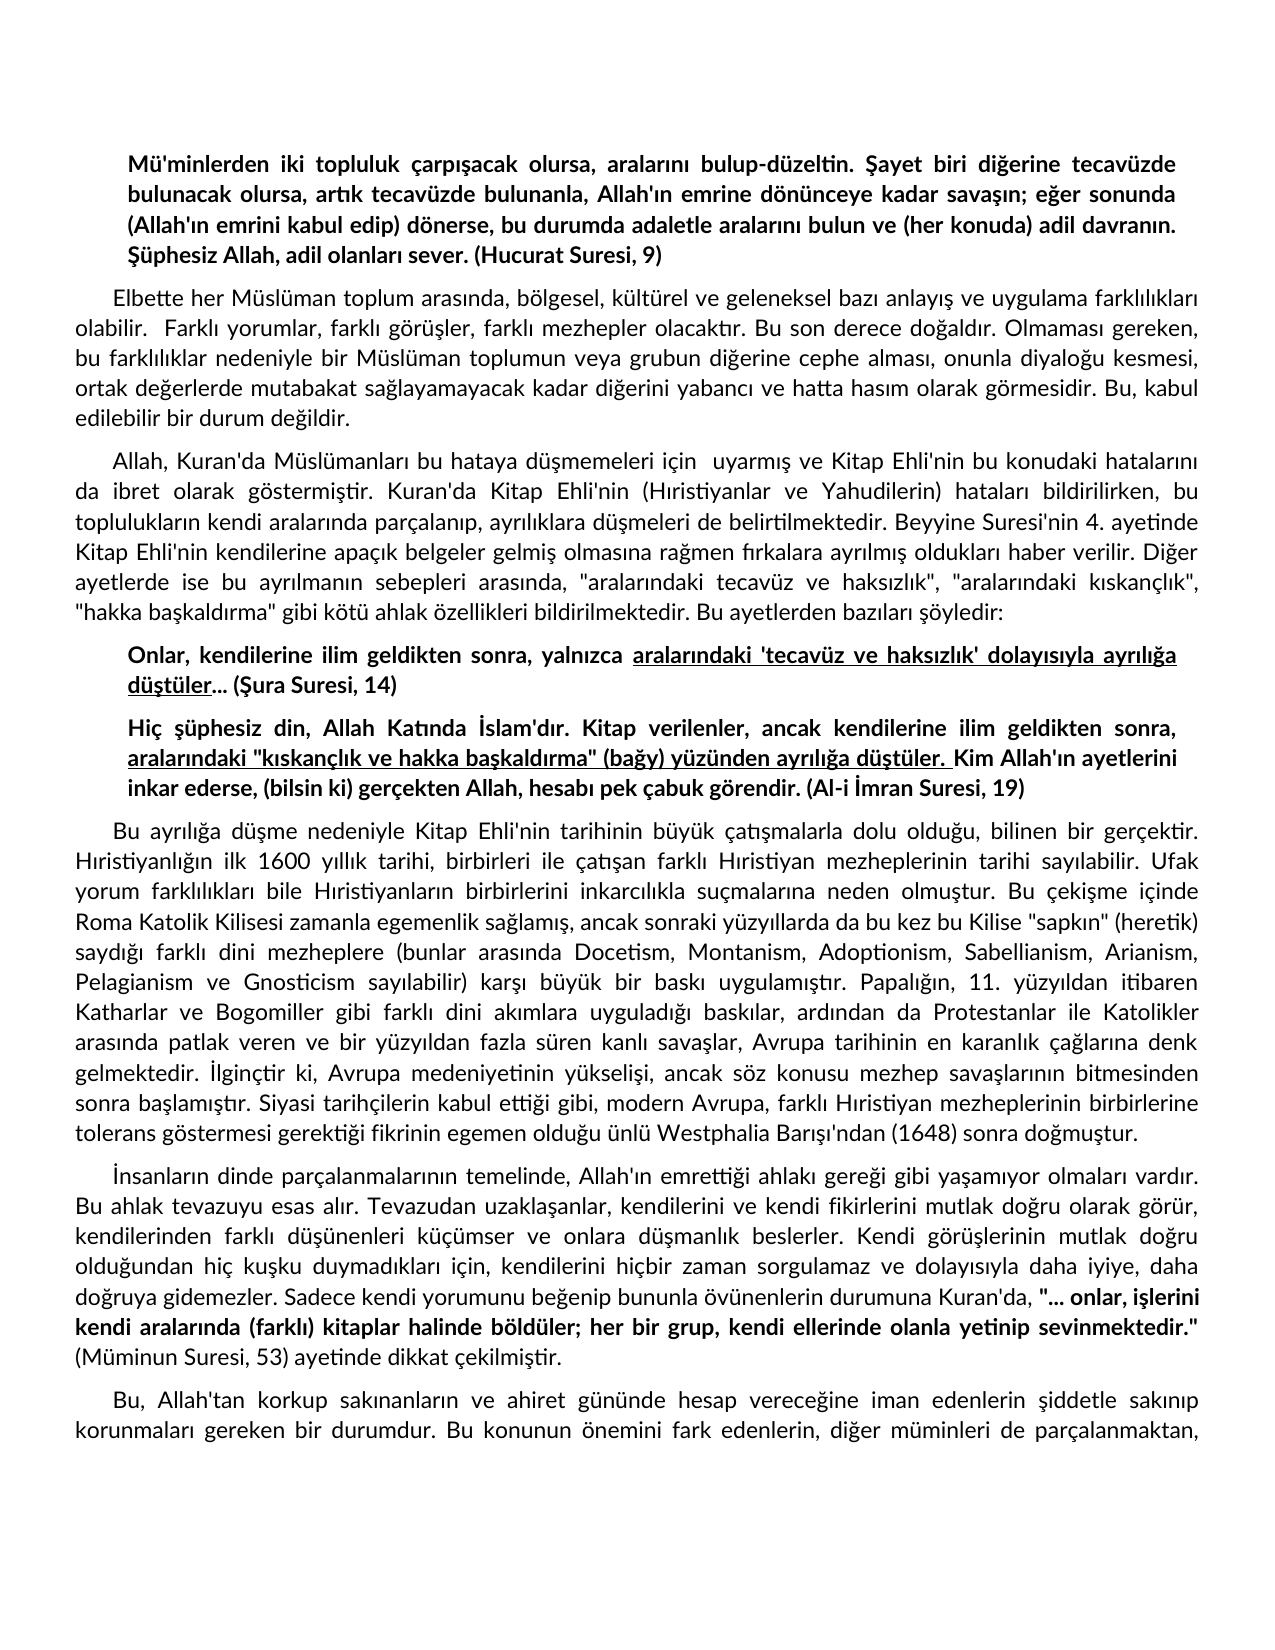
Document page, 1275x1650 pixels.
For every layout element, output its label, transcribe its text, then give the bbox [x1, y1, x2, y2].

text İnsanların dinde parçalanmalarının temelinde, Allah'ın emrettiği ahlakı gereği gibi yaşamıyor olmaları vardır. Bu ahlak tevazuyu esas alır. Tevazudan uzaklaşanlar, kendilerini ve kendi fikirlerini mutlak doğru olarak görür, kendilerinden farklı düşünenleri küçümser ve onlara düşmanlık beslerler. Kendi görüşlerinin mutlak doğru olduğundan hiç kuşku duymadıkları için, kendilerini hiçbir zaman sorgulamaz ve dolayısıyla daha iyiye, daha doğruya gidemezler. Sadece kendi yorumunu beğenip bununla övünenlerin durumuna Kuran'da, "... onlar, işlerini kendi aralarında (farklı) kitaplar halinde böldüler; her bir grup, kendi ellerinde olanla yetinip sevinmektedir." (Müminun Suresi, 53) ayetinde dikkat çekilmiştir. [75, 1161, 1200, 1370]
text Bu ayrılığa düşme nedeniyle Kitap Ehli'nin tarihinin büyük çatışmalarla dolu olduğu, bilinen bir gerçektir. Hıristiyanlığın ilk 1600 yıllık tarihi, birbirleri ile çatışan farklı Hıristiyan mezheplerinin tarihi sayılabilir. Ufak yorum farklılıkları bile Hıristiyanların birbirlerini inkarcılıkla suçmalarına neden olmuştur. Bu çekişme içinde Roma Katolik Kilisesi zamanla egemenlik sağlamış, ancak sonraki yüzyıllarda da bu kez bu Kilise "sapkın" (heretik) saydığı farklı dini mezheplere (bunlar arasında Docetism, Montanism, Adoptionism, Sabellianism, Arianism, Pelagianism ve Gnosticism sayılabilir) karşı büyük bir baskı uygulamıştır. Papalığın, 11. yüzyıldan itibaren Katharlar ve Bogomiller gibi farklı dini akımlara uyguladığı baskılar, ardından da Protestanlar ile Katolikler arasında patlak veren ve bir yüzyıldan fazla süren kanlı savaşlar, Avrupa tarihinin en karanlık çağlarına denk gelmektedir. İlginçtir ki, Avrupa medeniyetinin yükselişi, ancak söz konusu mezhep savaşlarının bitmesinden sonra başlamıştır. Siyasi tarihçilerin kabul ettiği gibi, modern Avrupa, farklı Hıristiyan mezheplerinin birbirlerine tolerans göstermesi gerektiği fikrinin egemen olduğu ünlü Westphalia Barışı'ndan (1648) sonra doğmuştur. [75, 817, 1200, 1146]
text Bu, Allah'tan korkup sakınanların ve ahiret gününde hesap vereceğine iman edenlerin şiddetle sakınıp korunmaları gereken bir durumdur. Bu konunun önemini fark edenlerin, diğer müminleri de parçalanmaktan, [75, 1385, 1200, 1443]
text Onlar, kendilerine ilim geldikten sonra, yalnızca aralarındaki 'tecavüz ve haksızlık' dolayısıyla ayrılığa düştüler... (Şura Suresi, 14) [127, 641, 1177, 698]
text Elbette her Müslüman toplum arasında, bölgesel, kültürel ve geleneksel bazı anlayış ve uygulama farklılıkları olabilir. Farklı yorumlar, farklı görüşler, farklı mezhepler olacaktır. Bu son derece doğaldır. Olmaması gereken, bu farklılıklar nedeniyle bir Müslüman toplumun veya grubun diğerine cephe alması, onunla diyaloğu kesmesi, ortak değerlerde mutabakat sağlayamayacak kadar diğerini yabancı ve hatta hasım olarak görmesidir. Bu, kabul edilebilir bir durum değildir. [75, 283, 1200, 432]
text Hiç şüphesiz din, Allah Katında İslam'dır. Kitap verilenler, ancak kendilerine ilim geldikten sonra, aralarındaki "kıskançlık ve hakka başkaldırma" (bağy) yüzünden ayrılığa düştüler. Kim Allah'ın ayetlerini inkar ederse, (bilsin ki) gerçekten Allah, hesabı pek çabuk görendir. (Al-i İmran Suresi, 19) [127, 713, 1177, 801]
text Mü'minlerden iki topluluk çarpışacak olursa, aralarını bulup-düzeltin. Şayet biri diğerine tecavüzde bulunacak olursa, artık tecavüzde bulunanla, Allah'ın emrine dönünceye kadar savaşın; eğer sonunda (Allah'ın emrini kabul edip) dönerse, bu durumda adaletle aralarını bulun ve (her konuda) adil davranın. Şüphesiz Allah, adil olanları sever. (Hucurat Suresi, 9) [127, 150, 1177, 268]
text Allah, Kuran'da Müslümanları bu hataya düşmemeleri için uyarmış ve Kitap Ehli'nin bu konudaki hatalarını da ibret olarak göstermiştir. Kuran'da Kitap Ehli'nin (Hıristiyanlar ve Yahudilerin) hataları bildirilirken, bu toplulukların kendi aralarında parçalanıp, ayrılıklara düşmeleri de belirtilmektedir. Beyyine Suresi'nin 4. ayetinde Kitap Ehli'nin kendilerine apaçık belgeler gelmiş olmasına rağmen fırkalara ayrılmış oldukları haber verilir. Diğer ayetlerde ise bu ayrılmanın sebepleri arasında, "aralarındaki tecavüz ve haksızlık", "aralarındaki kıskançlık", "hakka başkaldırma" gibi kötü ahlak özellikleri bildirilmektedir. Bu ayetlerden bazıları şöyledir: [75, 447, 1200, 625]
